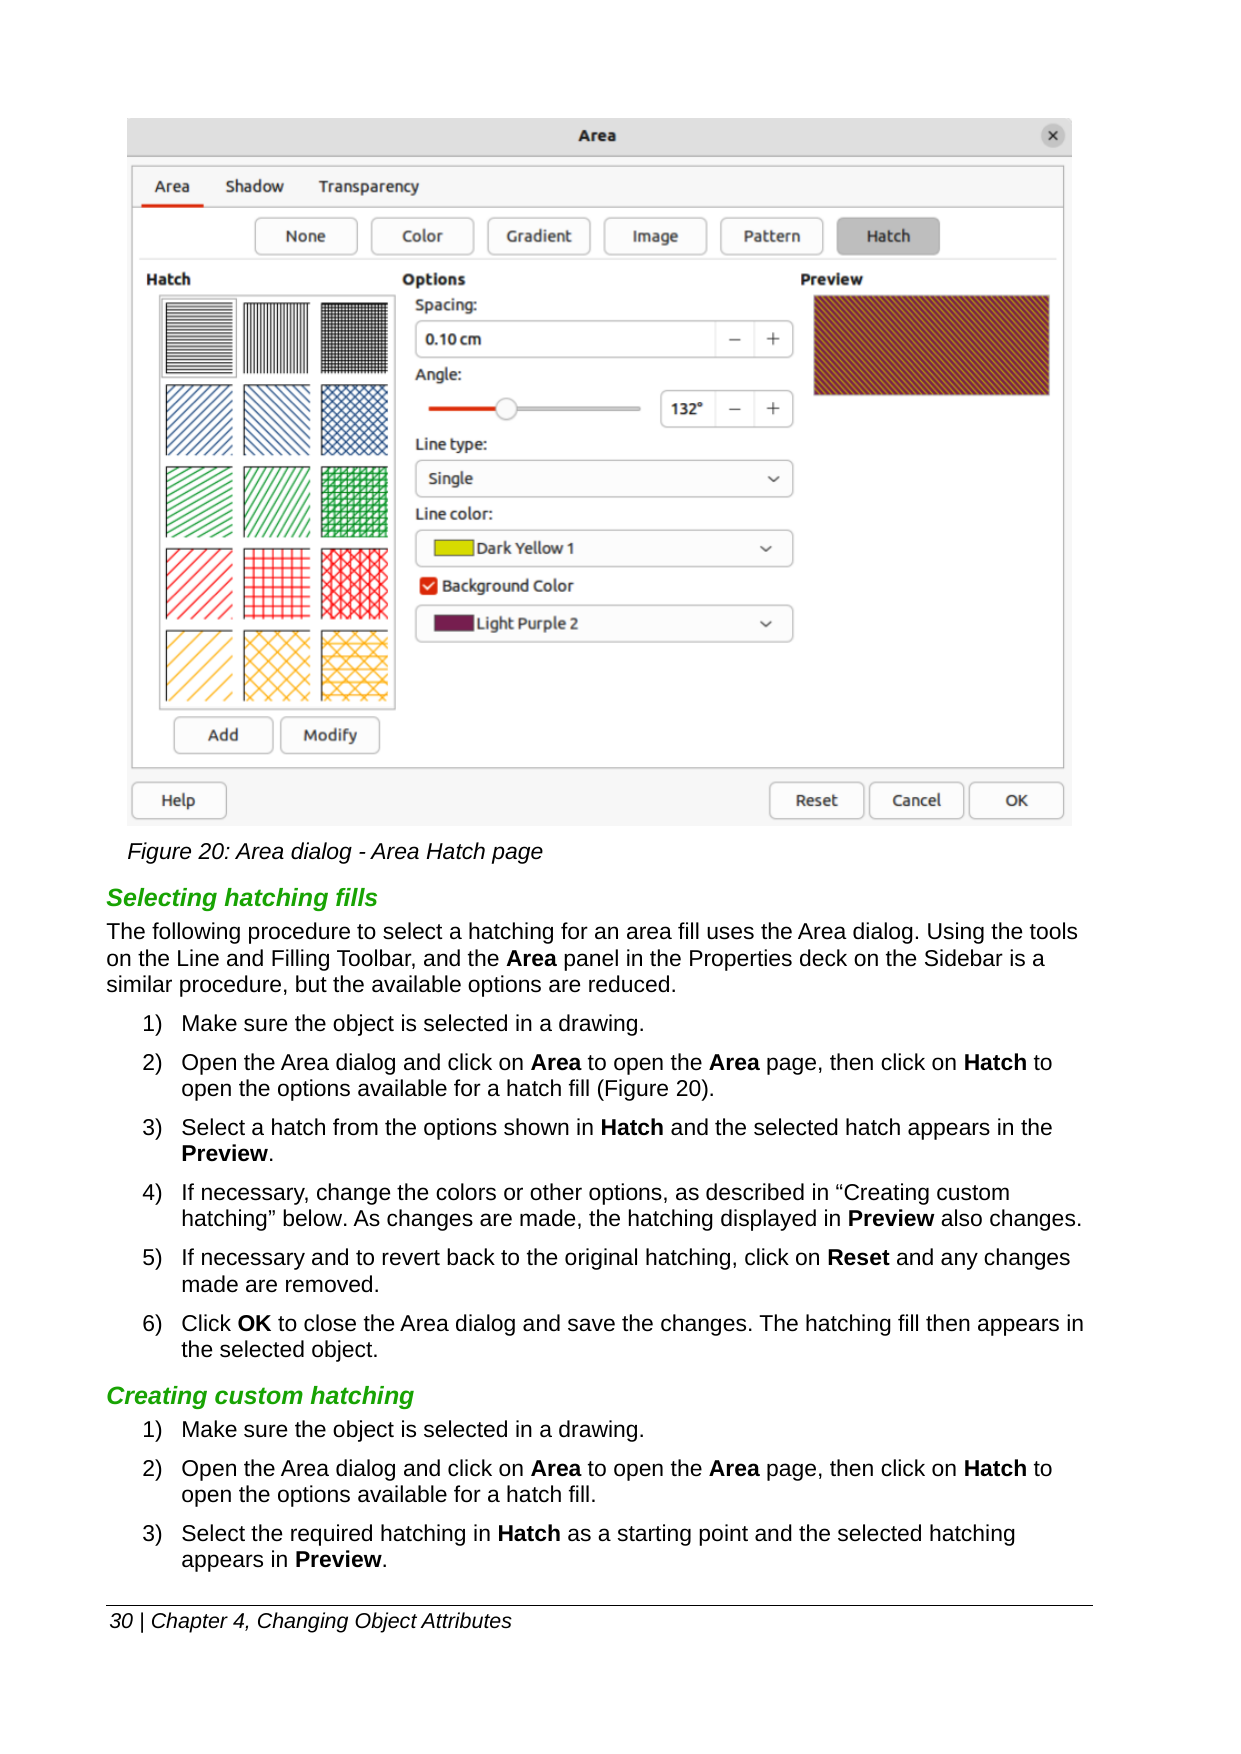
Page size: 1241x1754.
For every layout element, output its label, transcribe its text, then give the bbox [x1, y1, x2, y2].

list Make sure the object is selected in a drawing. [162, 1416, 1093, 1442]
text Figure 20: Area dialog - Area Hatch page [127, 838, 1072, 864]
list Select the required hatching in Hatch as a starting point and the selected hatching appears in Preview. [162, 1520, 1093, 1573]
list Select a hatch from the options shown in Hatch and the selected hatch appears in the Preview. [162, 1114, 1093, 1167]
list Click OK to close the Area dialog and save the changes. The hatching fill then appears in the selected object. [162, 1309, 1093, 1362]
list If necessary, change the colors or other options, as described in “Creating custom hatching” below. As changes are made, the hatching displayed in Preview also changes. [162, 1179, 1093, 1232]
list Open the Area dialog and click on Area to open the Area page, then click on Hatch to open the options available for a hatch fill (Figure 20). [162, 1049, 1093, 1101]
subtitle Creating custom hatching [106, 1381, 1093, 1410]
list Open the Area dialog and click on Area to open the Area page, then click on Hatch to open the options available for a hatch fill. [162, 1455, 1093, 1507]
subtitle Selecting hatching fills [106, 883, 1093, 912]
list If necessary and to revert back to the original hatching, click on Reset and any changes made are removed. [162, 1244, 1093, 1297]
picture [127, 118, 1072, 826]
list Make sure the object is selected in a drawing. [162, 1010, 1093, 1036]
text The following procedure to select a hatching for an area fill uses the Area dialog. Using the tools on the Line and Filling Toolbar, and the Area panel in the Properties deck on the Sidebar is a similar procedure, but the available options are reduced. [106, 918, 1093, 997]
